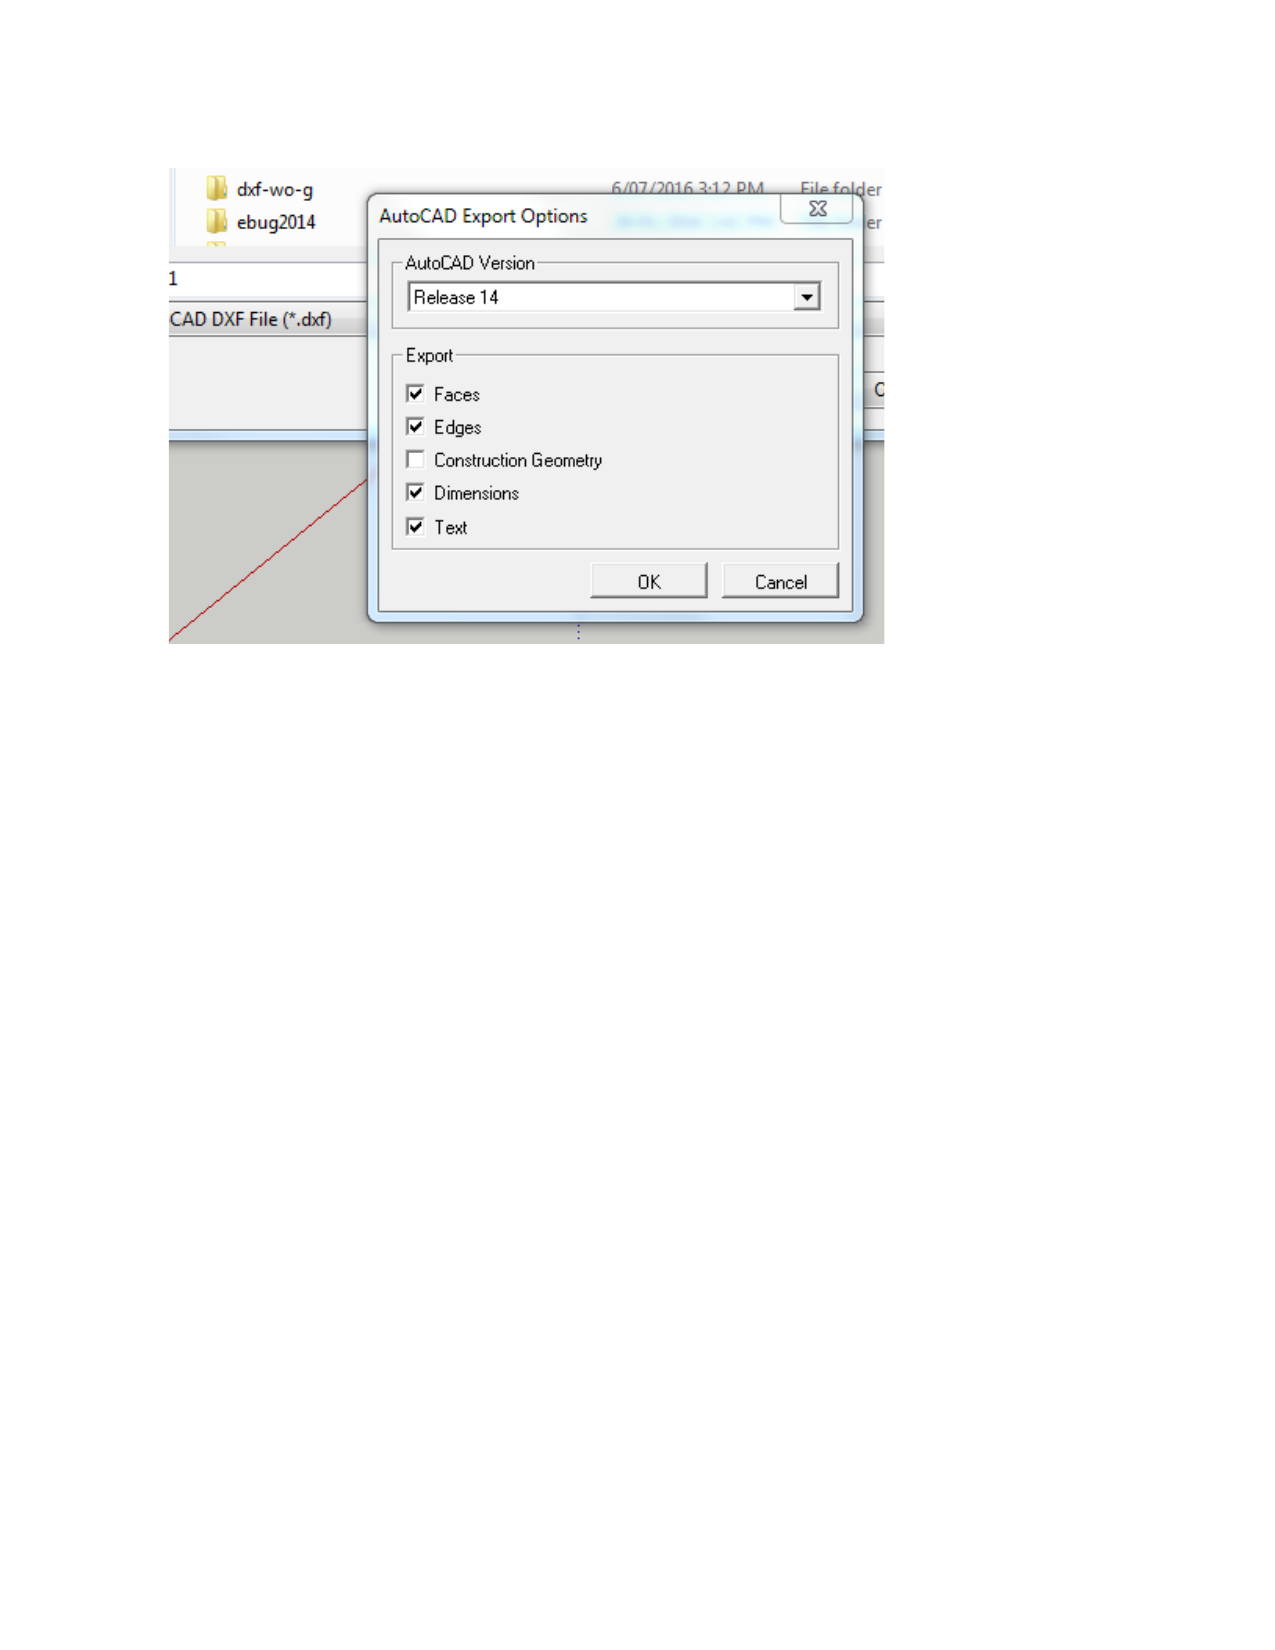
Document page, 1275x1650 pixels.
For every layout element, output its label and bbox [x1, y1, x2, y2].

picture [168, 168, 885, 644]
